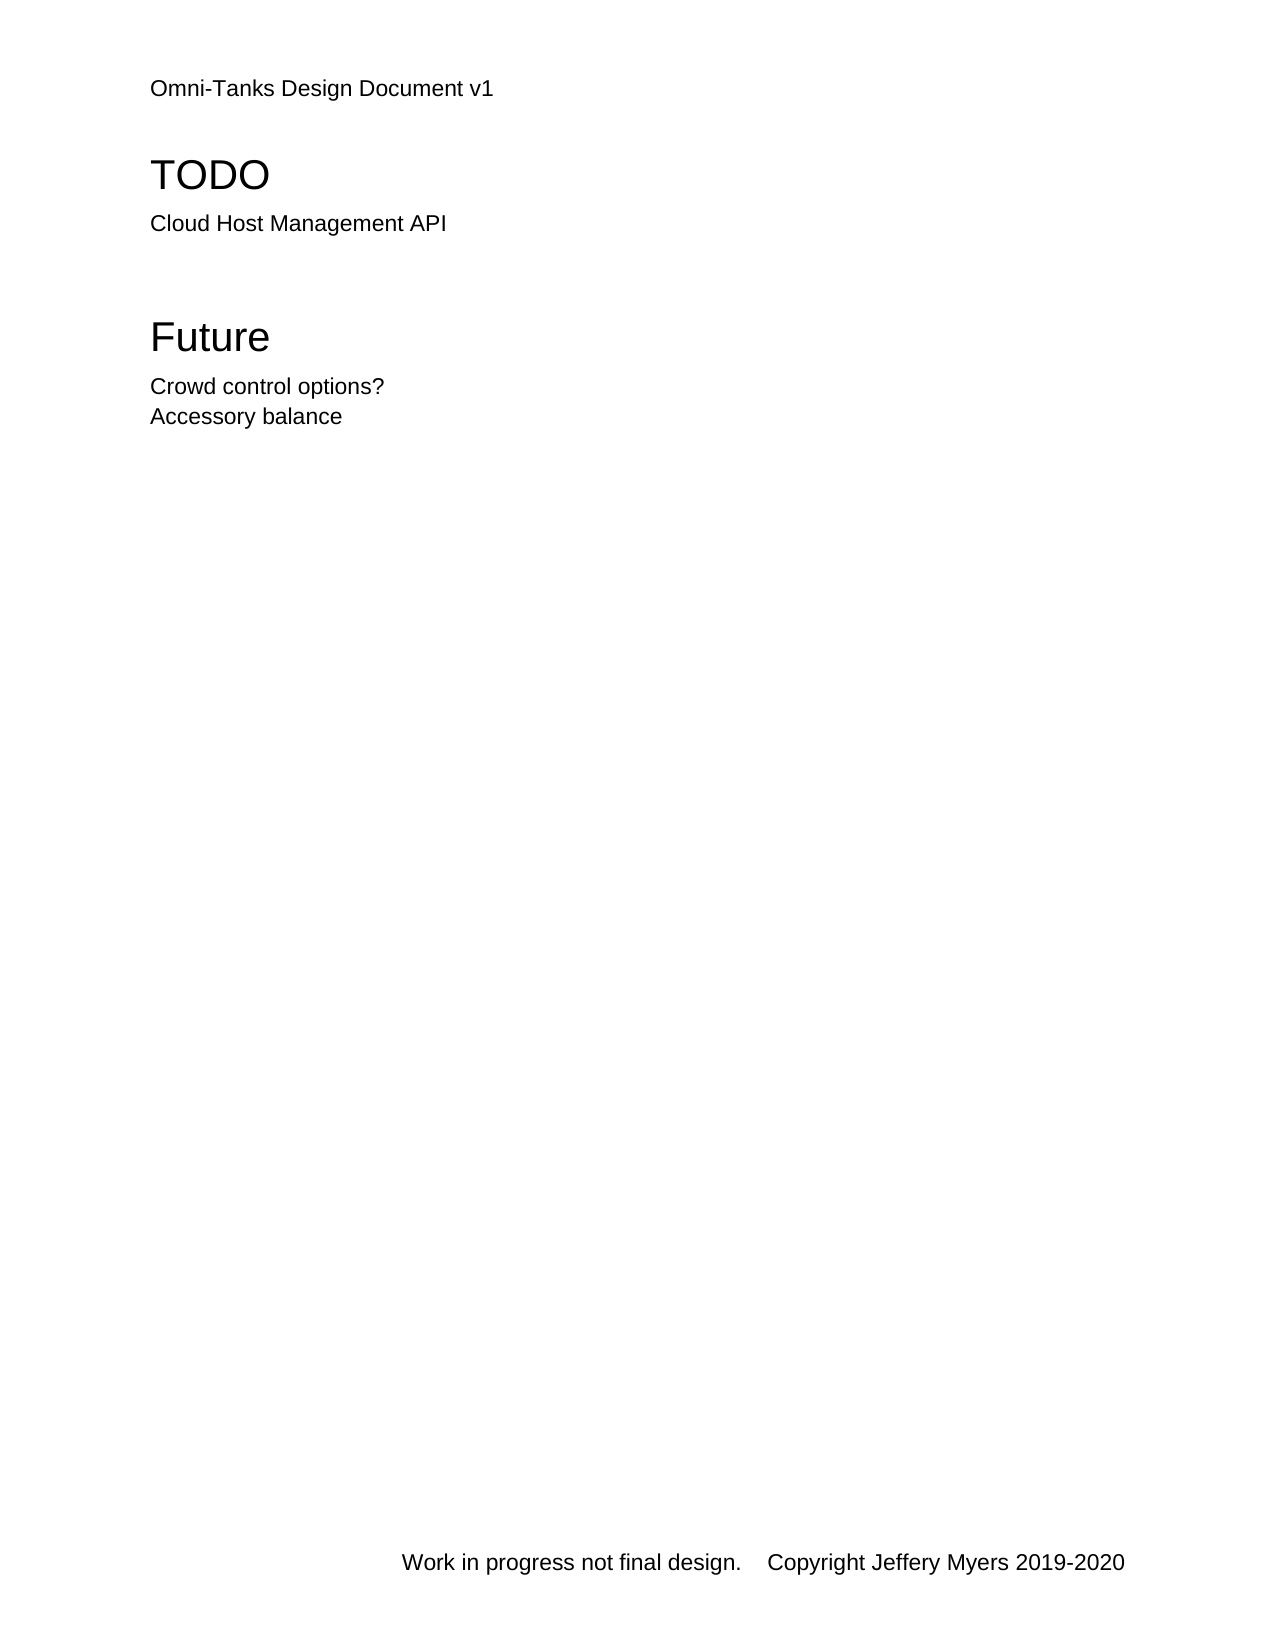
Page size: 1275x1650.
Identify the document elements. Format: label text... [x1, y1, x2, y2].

subtitle TODO [150, 150, 1125, 198]
text Crowd control options? [150, 373, 1125, 399]
text Accessory balance [150, 403, 1125, 429]
subtitle Future [150, 312, 1125, 360]
text Cloud Host Management API [150, 210, 1125, 237]
